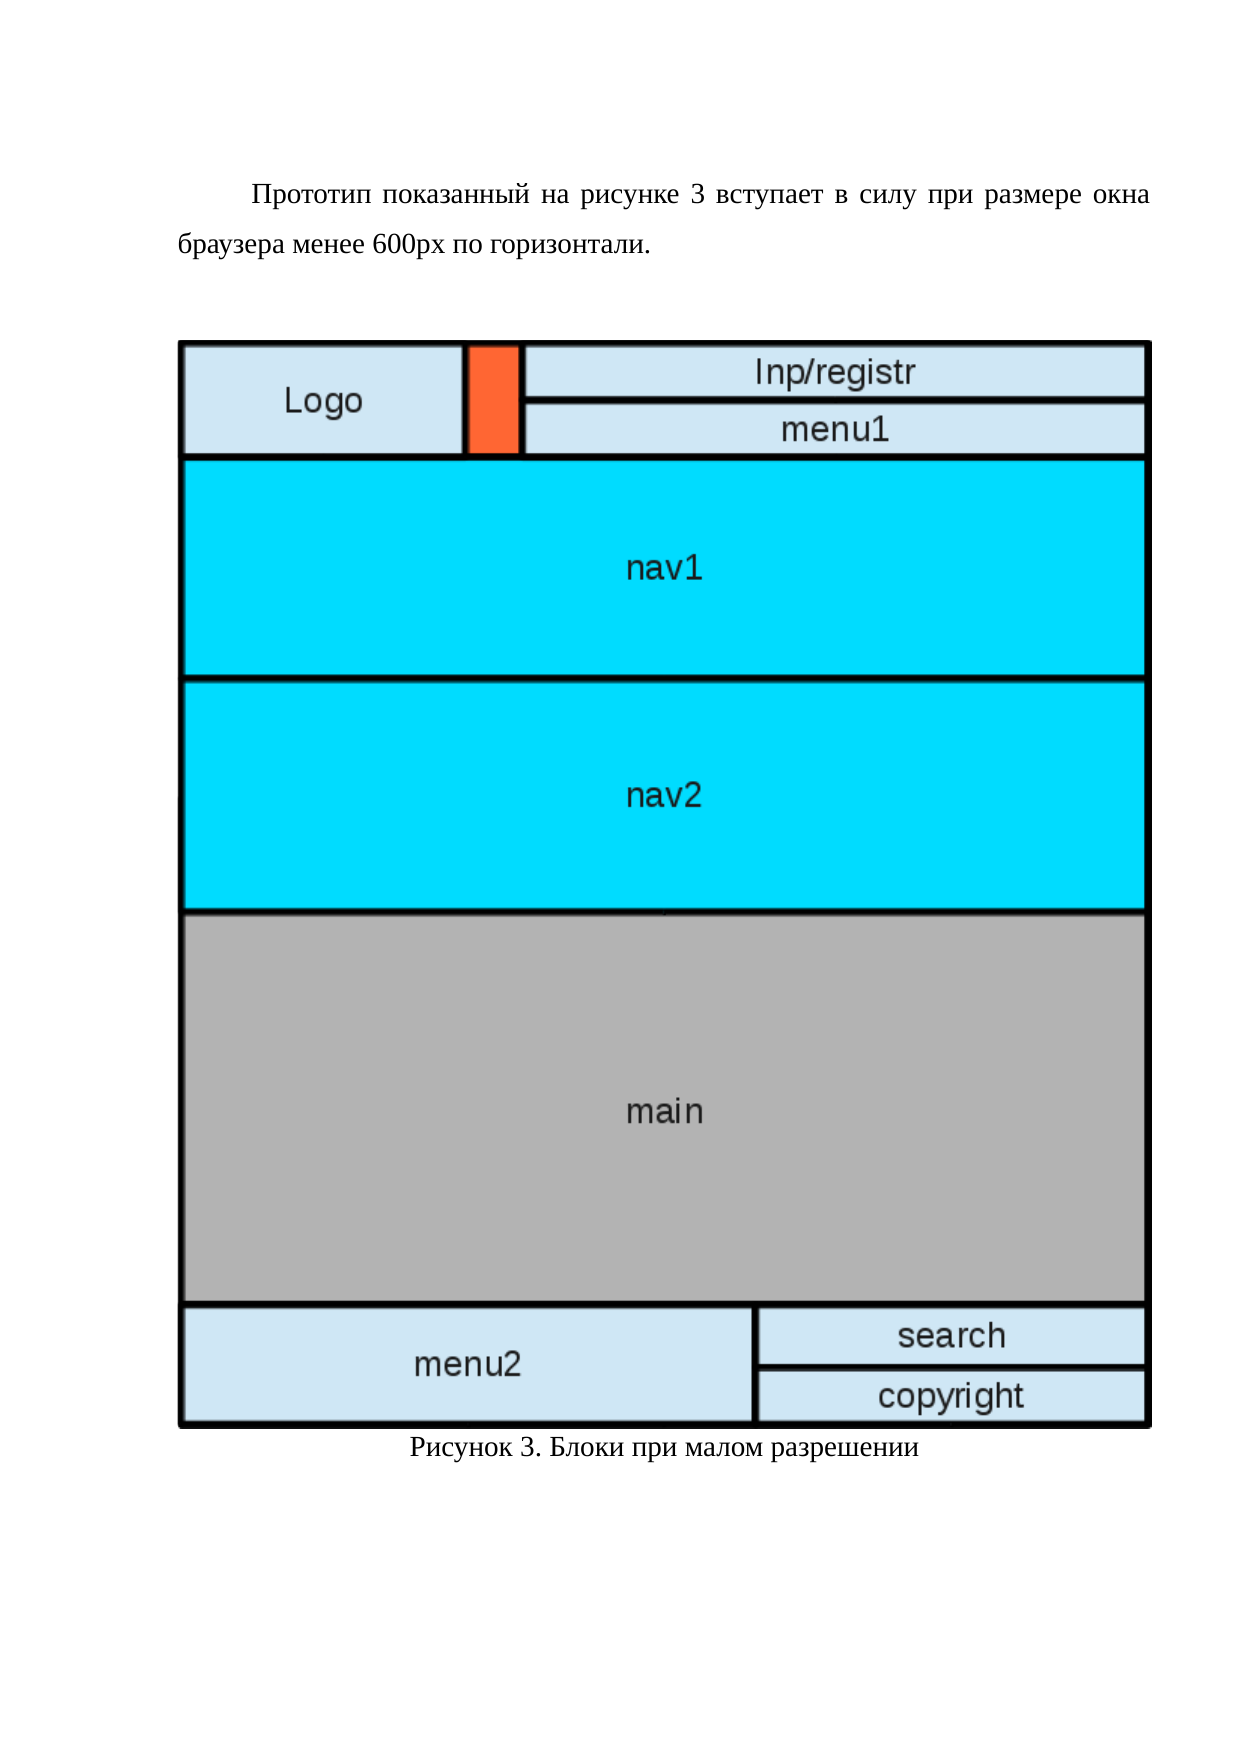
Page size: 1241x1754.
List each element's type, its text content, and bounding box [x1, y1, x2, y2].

text Рисунок 3. Блоки при малом разрешении [177, 1429, 1152, 1462]
picture [177, 340, 1152, 1429]
text Прототип показанный на рисунке 3 вступает в силу при размере окна браузера менее 600px по горизонтали. [177, 176, 1152, 260]
